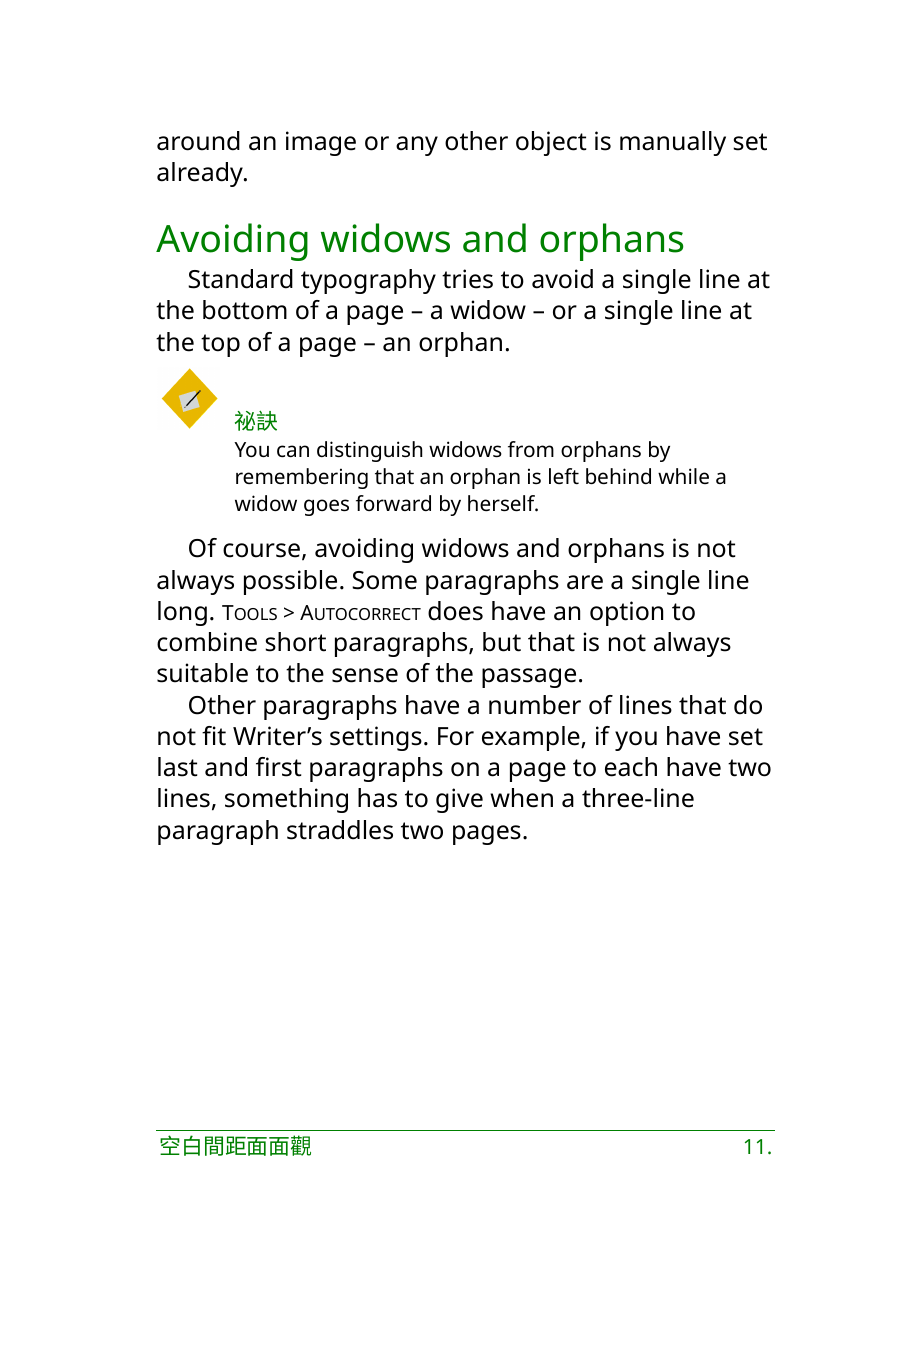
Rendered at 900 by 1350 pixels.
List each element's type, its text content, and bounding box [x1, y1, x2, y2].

text Other paragraphs have a number of lines that do not fit Writer’s settings. For example, if you have set last and first paragraphs on a page to each have two lines, something has to give when a three-line paragraph straddles two pages. [156, 689, 775, 845]
text around an image or any other object is manually set already. [156, 125, 775, 187]
text You can distinguish widows from orphans by remembering that an orphan is left behind while a widow goes forward by herself. [234, 436, 775, 517]
list 祕訣 [156, 366, 775, 436]
text Of course, avoiding widows and orphans is not always possible. Some paragraphs are a single line long. Tools > Autocorrect does have an option to combine short paragraphs, but that is not always suitable to the sense of the passage. [156, 533, 775, 689]
text Standard typography tries to avoid a single line at the bottom of a page – a widow – or a single line at the top of a page – an orphan. [156, 263, 775, 357]
picture [157, 367, 220, 430]
subtitle Avoiding widows and orphans [156, 212, 775, 263]
